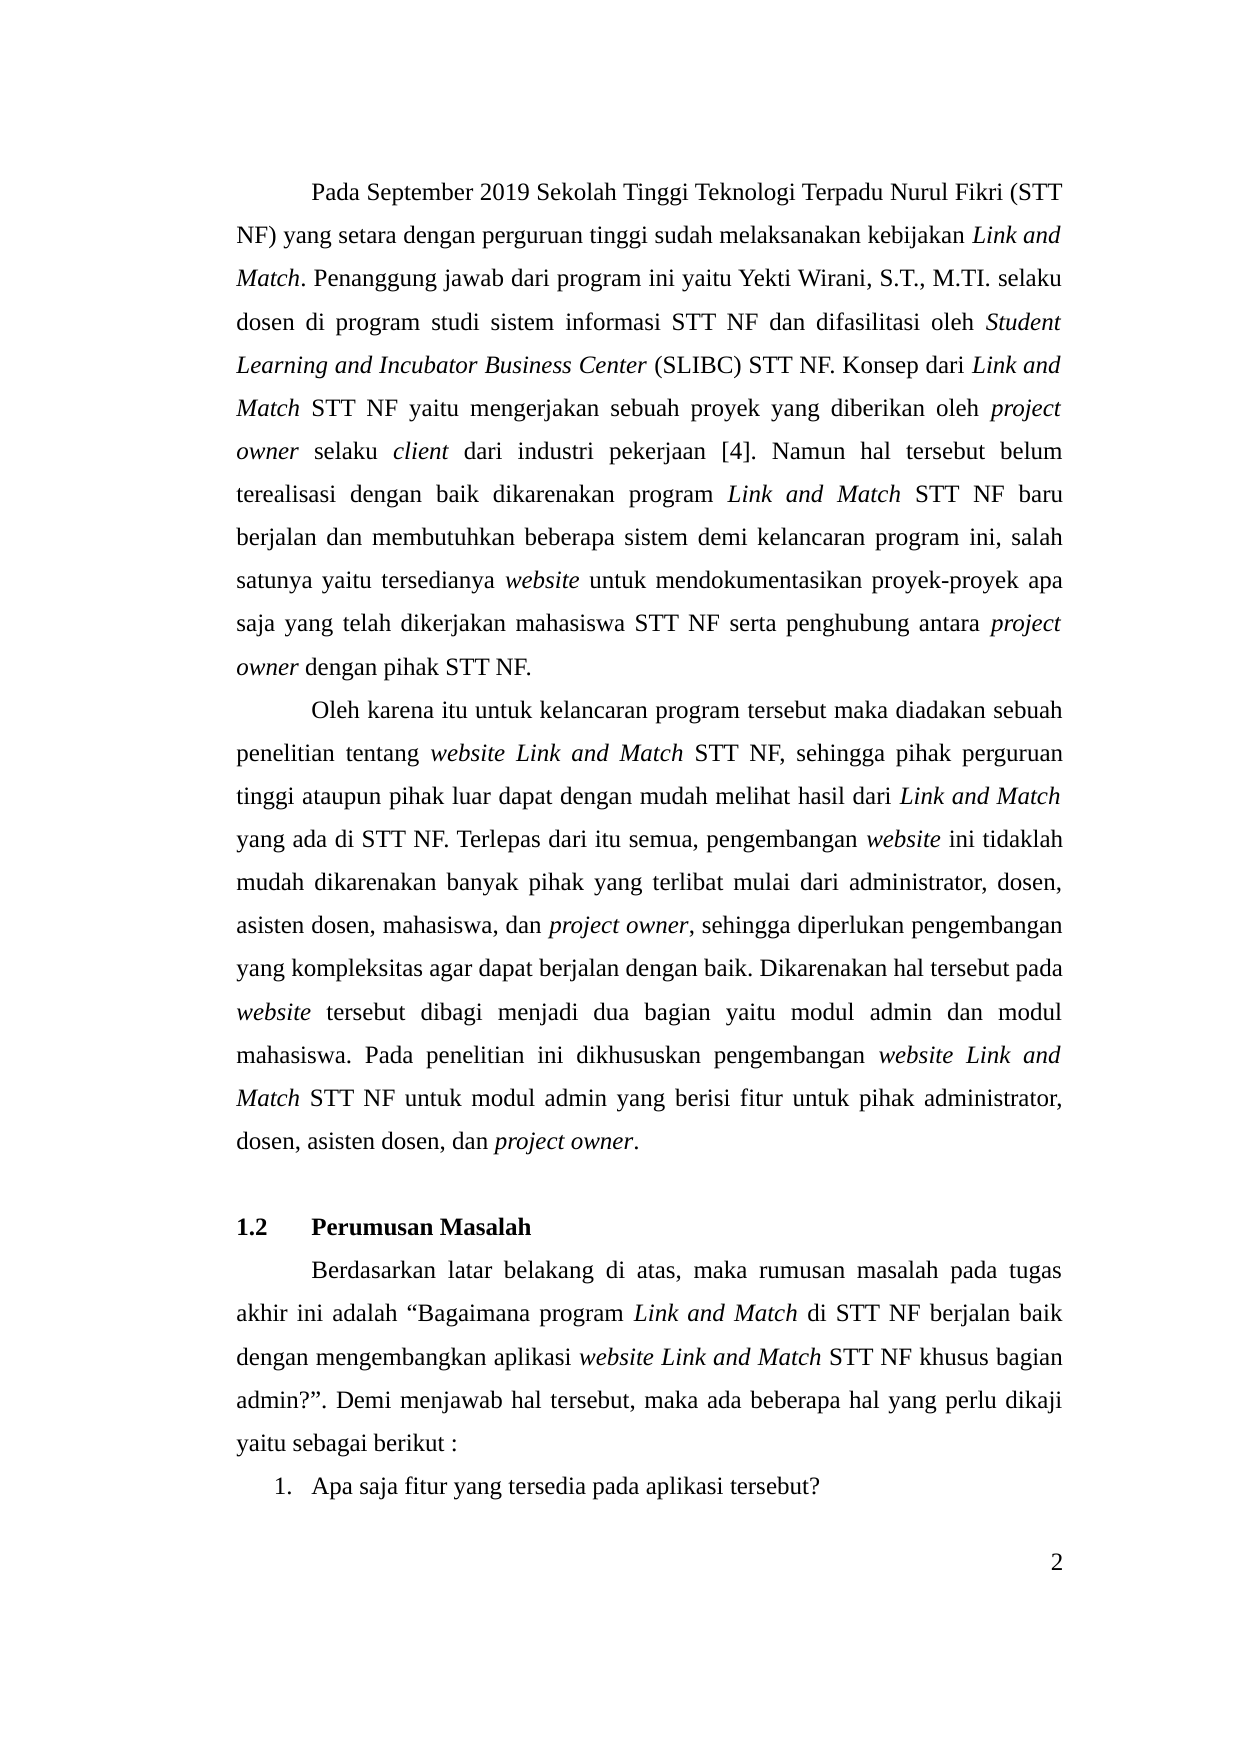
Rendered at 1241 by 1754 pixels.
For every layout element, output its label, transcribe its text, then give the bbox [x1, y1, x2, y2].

subtitle 1.2 Perumusan Masalah [236, 1212, 1063, 1241]
text Berdasarkan latar belakang di atas, maka rumusan masalah pada tugas akhir ini adalah “Bagaimana program Link and Match di STT NF berjalan baik dengan mengembangkan aplikasi website Link and Match STT NF khusus bagian admin?”. Demi menjawab hal tersebut, maka ada beberapa hal yang perlu dikaji yaitu sebagai berikut : [236, 1255, 1063, 1457]
list Apa saja fitur yang tersedia pada aplikasi tersebut? [274, 1471, 1063, 1500]
text Oleh karena itu untuk kelancaran program tersebut maka diadakan sebuah penelitian tentang website Link and Match STT NF, sehingga pihak perguruan tinggi ataupun pihak luar dapat dengan mudah melihat hasil dari Link and Match yang ada di STT NF. Terlepas dari itu semua, pengembangan website ini tidaklah mudah dikarenakan banyak pihak yang terlibat mulai dari administrator, dosen, asisten dosen, mahasiswa, dan project owner, sehingga diperlukan pengembangan yang kompleksitas agar dapat berjalan dengan baik. Dikarenakan hal tersebut pada website tersebut dibagi menjadi dua bagian yaitu modul admin dan modul mahasiswa. Pada penelitian ini dikhususkan pengembangan website Link and Match STT NF untuk modul admin yang berisi fitur untuk pihak administrator, dosen, asisten dosen, dan project owner. [236, 695, 1063, 1155]
text Pada September 2019 Sekolah Tinggi Teknologi Terpadu Nurul Fikri (STT NF) yang setara dengan perguruan tinggi sudah melaksanakan kebijakan Link and Match. Penanggung jawab dari program ini yaitu Yekti Wirani, S.T., M.TI. selaku dosen di program studi sistem informasi STT NF dan difasilitasi oleh Student Learning and Incubator Business Center (SLIBC) STT NF. Konsep dari Link and Match STT NF yaitu mengerjakan sebuah proyek yang diberikan oleh project owner selaku client dari industri pekerjaan [4]. Namun hal tersebut belum terealisasi dengan baik dikarenakan program Link and Match STT NF baru berjalan dan membutuhkan beberapa sistem demi kelancaran program ini, salah satunya yaitu tersedianya website untuk mendokumentasikan proyek-proyek apa saja yang telah dikerjakan mahasiswa STT NF serta penghubung antara project owner dengan pihak STT NF. [236, 177, 1063, 680]
